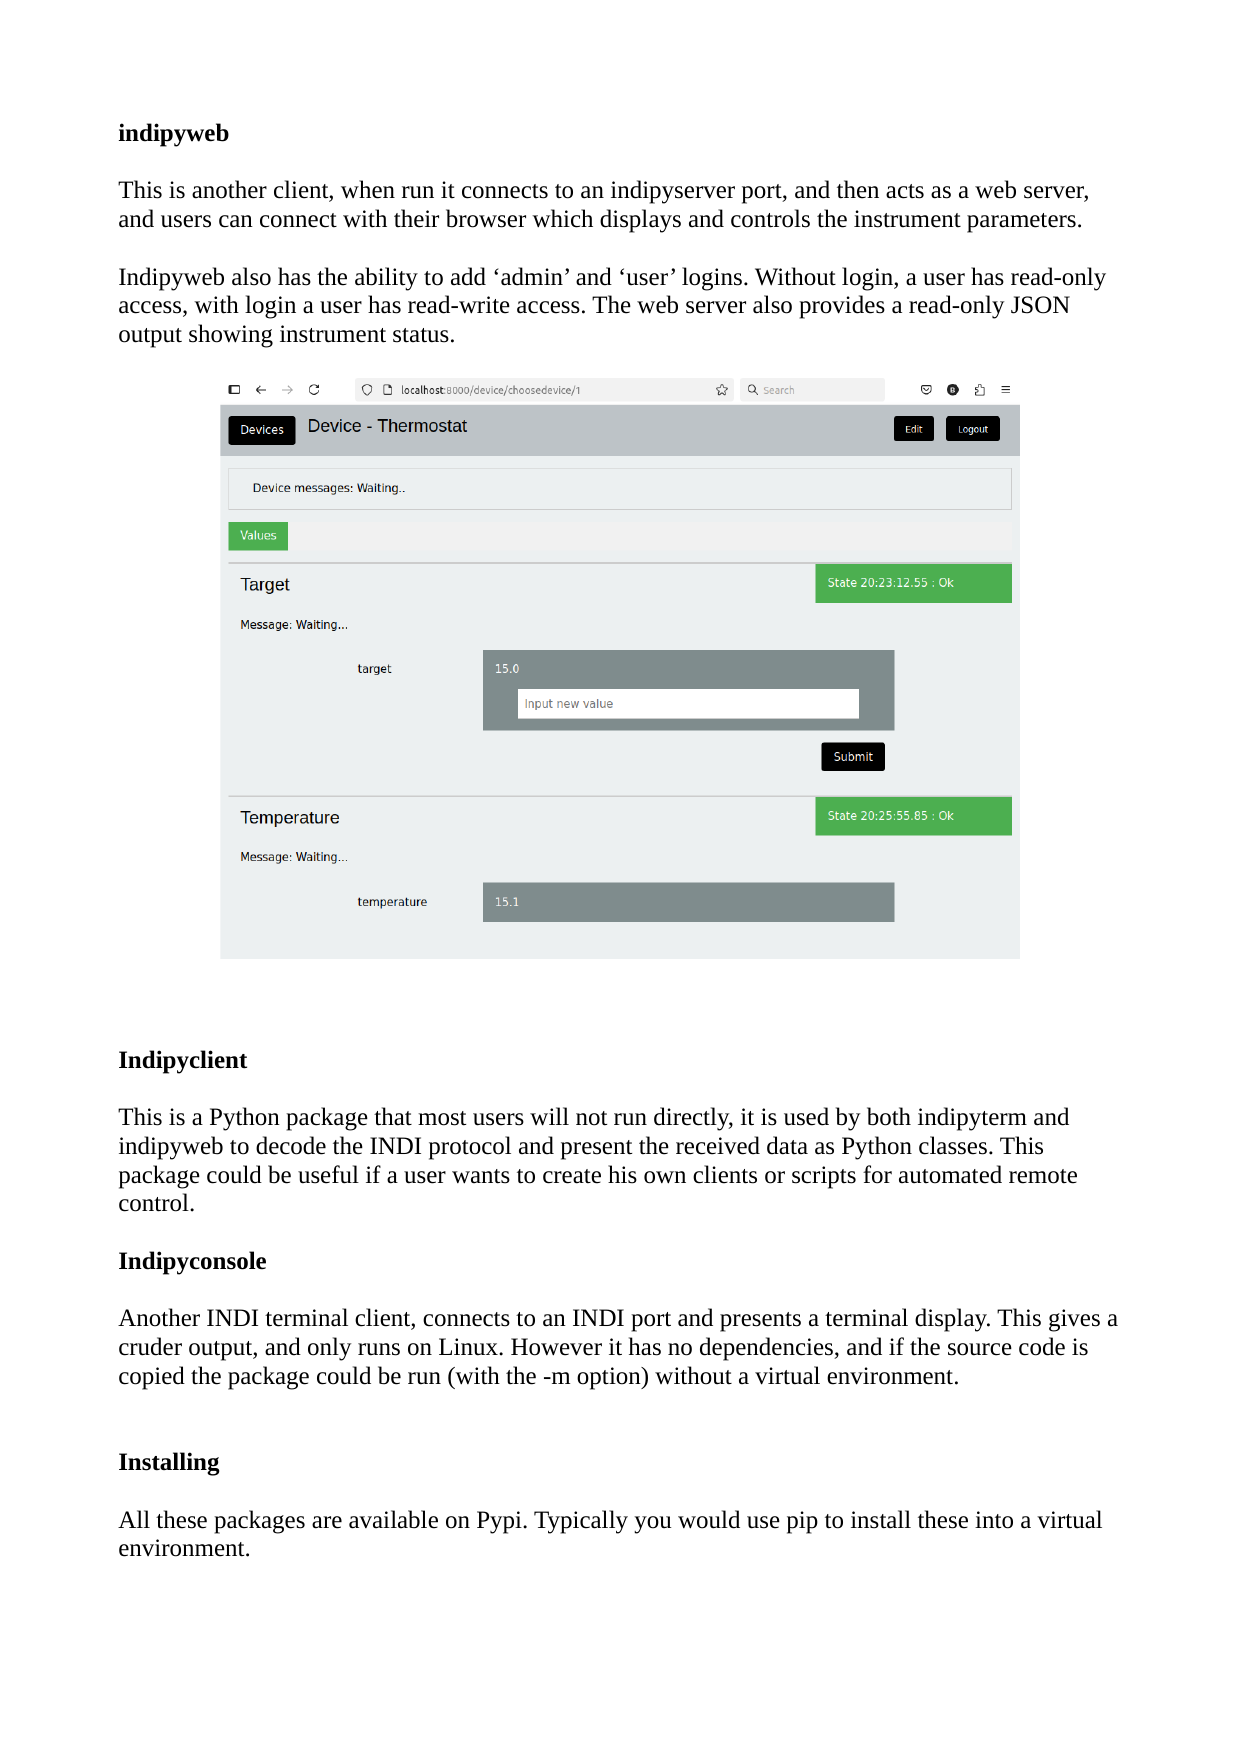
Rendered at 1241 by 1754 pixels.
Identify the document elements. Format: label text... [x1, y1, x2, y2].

text This is another client, when run it connects to an indipyserver port, and then acts as a web server, and users can connect with their browser which displays and controls the instrument parameters. [118, 176, 1122, 233]
text Indipyconsole [118, 1246, 1122, 1275]
text Indipyclient [118, 1045, 1122, 1073]
text This is a Python package that most users will not run directly, it is used by both indipyterm and indipyweb to decode the INDI protocol and present the received data as Python classes. This package could be useful if a user wants to create his own clients or scripts for automated remote control. [118, 1102, 1122, 1217]
text All these packages are available on Pypi. Typically you would use pip to install these into a virtual environment. [118, 1505, 1122, 1562]
text indipyweb [118, 118, 1122, 147]
text Another INDI terminal client, connects to an INDI port and presents a terminal display. This gives a cruder output, and only runs on Linux. However it has no dependencies, and if the source code is copied the package could be run (with the -m option) without a virtual environment. [118, 1303, 1122, 1390]
picture [220, 376, 1020, 959]
text Installing [118, 1447, 1122, 1476]
text Indipyweb also has the ability to add ‘admin’ and ‘user’ logins. Without login, a user has read-only access, with login a user has read-write access. The web server also provides a read-only JSON output showing instrument status. [118, 262, 1122, 348]
